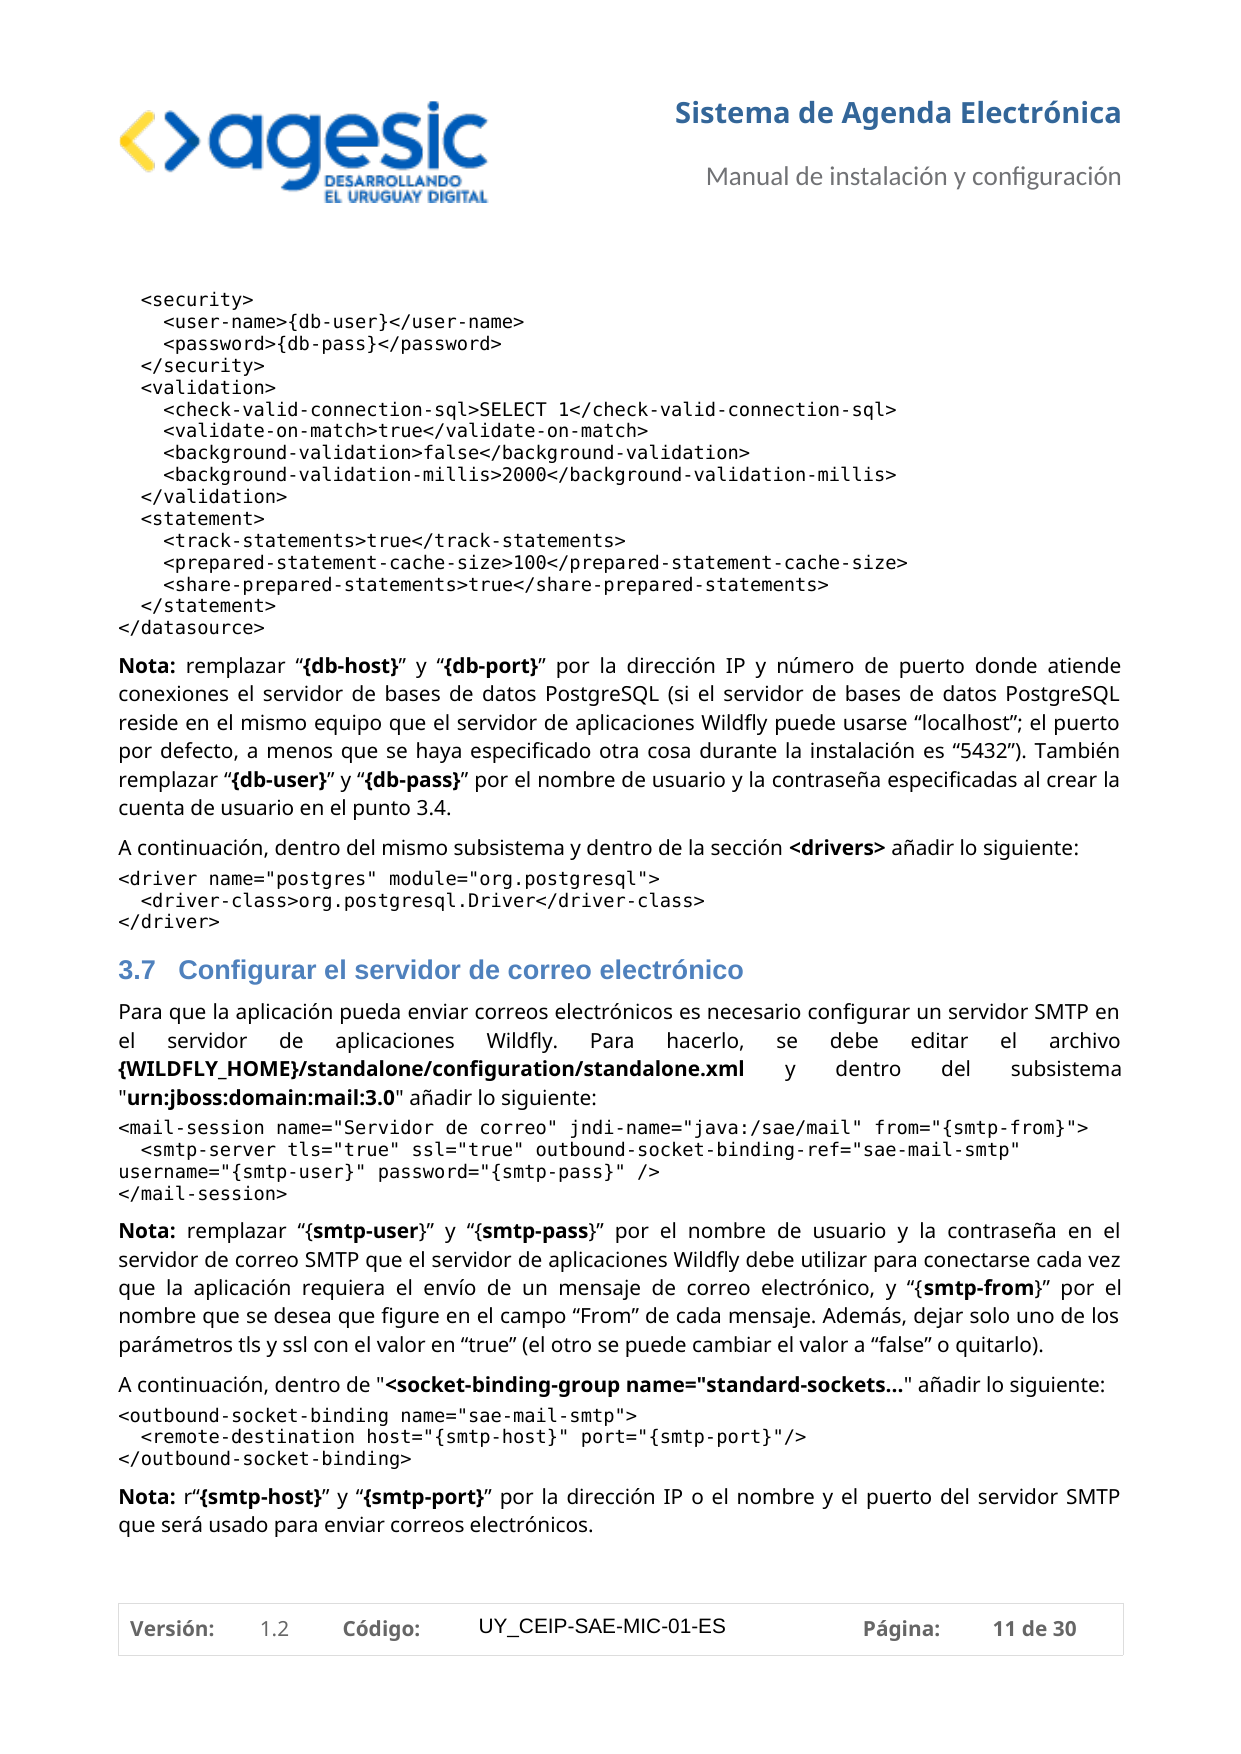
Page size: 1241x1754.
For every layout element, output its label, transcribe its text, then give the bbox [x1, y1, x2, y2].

text Para que la aplicación pueda enviar correos electrónicos es necesario configurar un servidor SMTP en el servidor de aplicaciones Wildfly. Para hacerlo, se debe editar el archivo {WILDFLY_HOME}/standalone/configuration/standalone.xml y dentro del subsistema "urn:jboss:domain:mail:3.0" añadir lo siguiente: [118, 997, 1122, 1111]
text </mail-session> [118, 1183, 1122, 1204]
text Nota: remplazar “{smtp-user}” y “{smtp-pass}” por el nombre de usuario y la contraseña en el servidor de correo SMTP que el servidor de aplicaciones Wildfly debe utilizar para conectarse cada vez que la aplicación requiera el envío de un mensaje de correo electrónico, y “{smtp-from}” por el nombre que se desea que figure en el campo “From” de cada mensaje. Además, dejar solo uno de los parámetros tls y ssl con el valor en “true” (el otro se puede cambiar el valor a “false” o quitarlo). [118, 1216, 1122, 1358]
text <statement> [118, 508, 1122, 530]
text </outbound-socket-binding> [118, 1448, 1122, 1470]
text </security> [118, 355, 1122, 377]
text <mail-session name="Servidor de correo" jndi-name="java:/sae/mail" from="{smtp-from}"> [118, 1117, 1122, 1139]
text <outbound-socket-binding name="sae-mail-smtp"> [118, 1404, 1122, 1426]
text <track-statements>true</track-statements> [118, 530, 1122, 552]
picture [119, 101, 489, 203]
text <check-valid-connection-sql>SELECT 1</check-valid-connection-sql> [118, 399, 1122, 421]
text <validate-on-match>true</validate-on-match> [118, 421, 1122, 442]
text <security> [118, 289, 1122, 311]
text <share-prepared-statements>true</share-prepared-statements> [118, 574, 1122, 596]
text <validation> [118, 377, 1122, 399]
text <password>{db-pass}</password> [118, 333, 1122, 355]
text </datasource> [118, 617, 1122, 639]
subtitle Configurar el servidor de correo electrónico [118, 954, 1122, 986]
text <remote-destination host="{smtp-host}" port="{smtp-port}"/> [118, 1426, 1122, 1448]
text </driver> [118, 912, 1122, 933]
text <driver-class>org.postgresql.Driver</driver-class> [118, 890, 1122, 912]
text <smtp-server tls="true" ssl="true" outbound-socket-binding-ref="sae-mail-smtp" username="{smtp-user}" password="{smtp-pass}" /> [118, 1139, 1122, 1183]
text Nota: remplazar “{db-host}” y “{db-port}” por la dirección IP y número de puerto donde atiende conexiones el servidor de bases de datos PostgreSQL (si el servidor de bases de datos PostgreSQL reside en el mismo equipo que el servidor de aplicaciones Wildfly puede usarse “localhost”; el puerto por defecto, a menos que se haya especificado otra cosa durante la instalación es “5432”). También remplazar “{db-user}” y “{db-pass}” por el nombre de usuario y la contraseña especificadas al crear la cuenta de usuario en el punto 3.4. [118, 651, 1122, 822]
text <prepared-statement-cache-size>100</prepared-statement-cache-size> [118, 552, 1122, 574]
text <user-name>{db-user}</user-name> [118, 311, 1122, 333]
text <background-validation>false</background-validation> [118, 442, 1122, 464]
text <driver name="postgres" module="org.postgresql"> [118, 868, 1122, 890]
text <background-validation-millis>2000</background-validation-millis> [118, 464, 1122, 486]
text A continuación, dentro del mismo subsistema y dentro de la sección <drivers> añadir lo siguiente: [118, 833, 1122, 862]
text </statement> [118, 596, 1122, 617]
text Nota: r“{smtp-host}” y “{smtp-port}” por la dirección IP o el nombre y el puerto del servidor SMTP que será usado para enviar correos electrónicos. [118, 1482, 1122, 1539]
text A continuación, dentro de "<socket-binding-group name="standard-sockets..." añadir lo siguiente: [118, 1370, 1122, 1399]
text </validation> [118, 486, 1122, 508]
